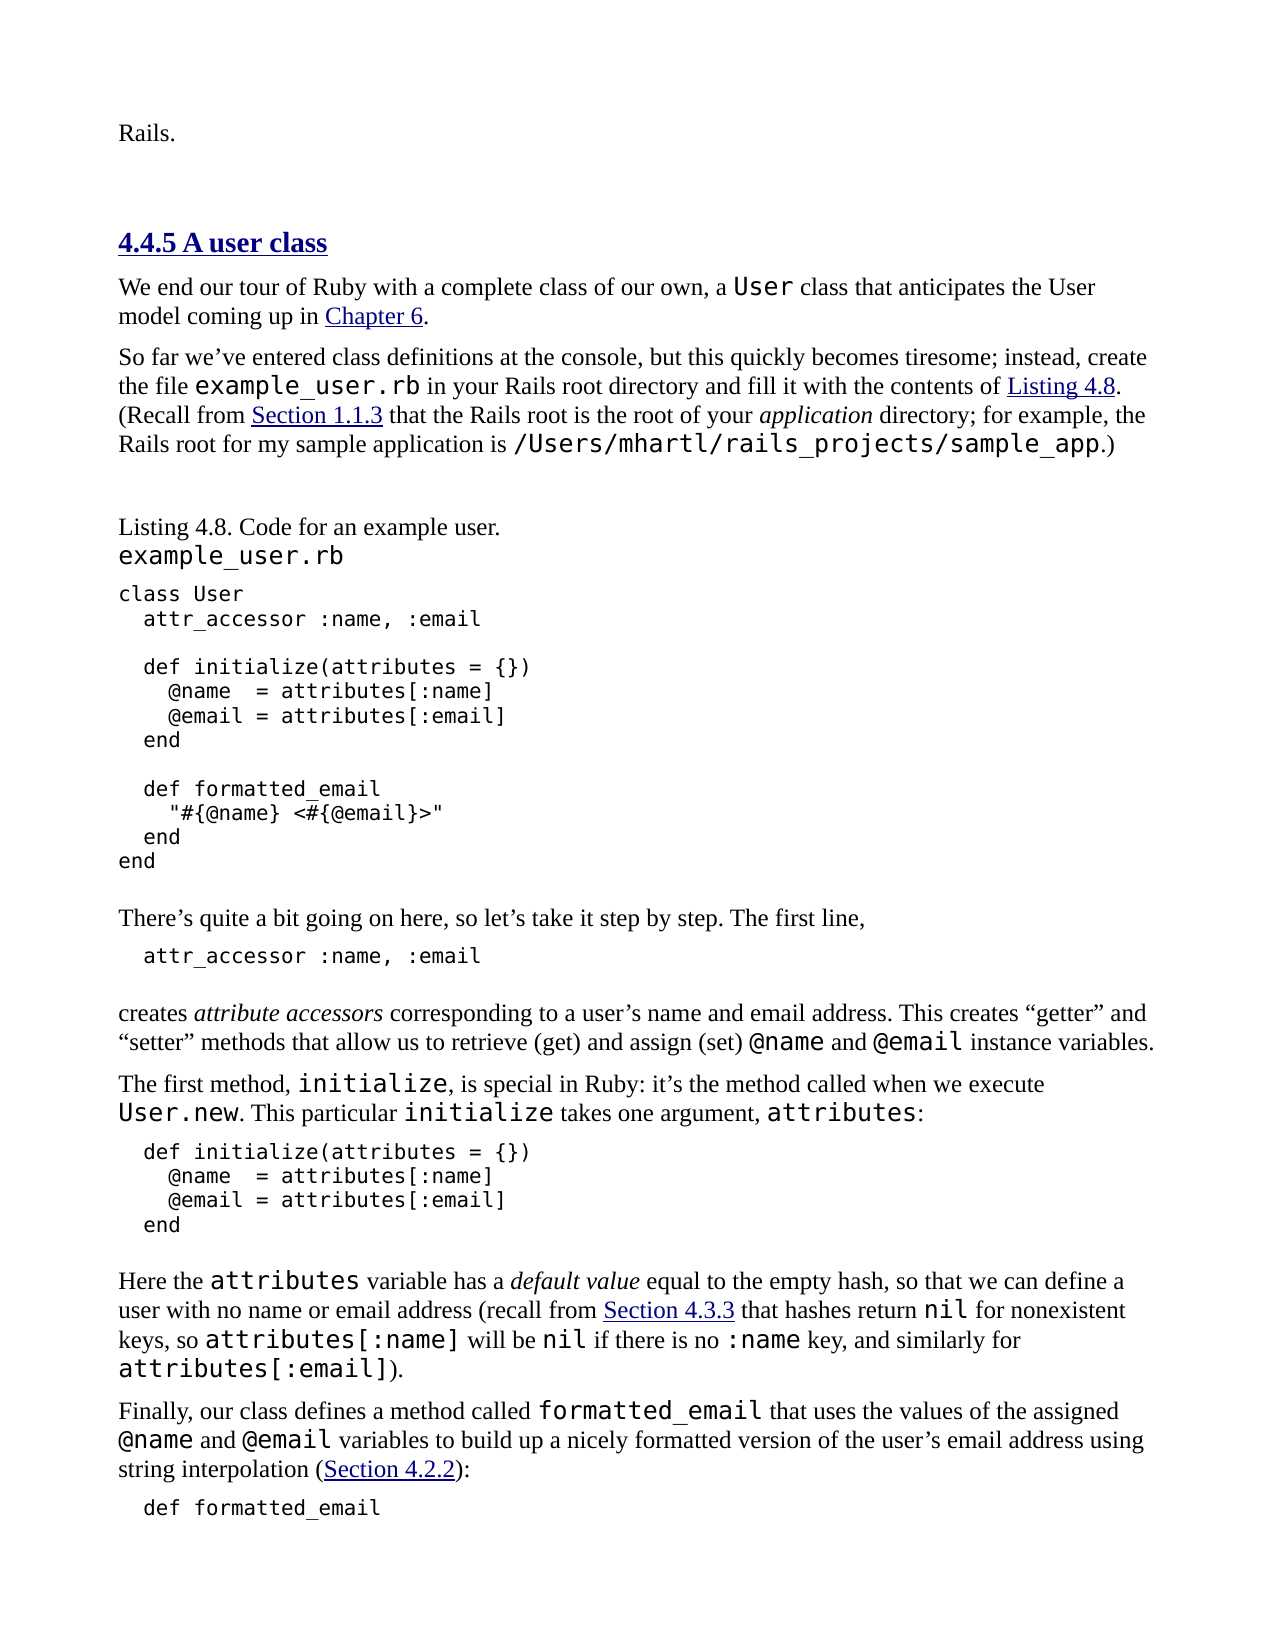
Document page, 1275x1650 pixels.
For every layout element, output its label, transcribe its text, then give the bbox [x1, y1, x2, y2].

text Rails. [118, 118, 1157, 147]
text attr_accessor :name, :email [118, 944, 1157, 969]
text creates attribute accessors corresponding to a user’s name and email address. This creates “getter” and “setter” methods that allow us to retrieve (get) and assign (set) @name and @email instance variables. [118, 998, 1157, 1056]
text def formatted_email [118, 777, 1157, 801]
text @email = attributes[:email] [118, 1188, 1157, 1213]
text So far we’ve entered class definitions at the console, but this quickly becomes tiresome; instead, create the file example_user.rb in your Rails root directory and fill it with the contents of Listing 4.8. (Recall from Section 1.1.3 that the Rails root is the root of your application directory; for example, the Rails root for my sample application is /Users/mhartl/rails_projects/sample_app.) [118, 342, 1157, 458]
text We end our tour of Ruby with a complete class of our own, a User class that anticipates the User model coming up in Chapter 6. [118, 272, 1157, 330]
text @name = attributes[:name] [118, 1164, 1157, 1188]
text Listing 4.8. Code for an example user. example_user.rb [118, 512, 1157, 570]
text def formatted_email [118, 1496, 1157, 1520]
text The first method, initialize, is special in Ruby: it’s the method called when we execute User.new. This particular initialize takes one argument, attributes: [118, 1069, 1157, 1127]
text Here the attributes variable has a default value equal to the empty hash, so that we can define a user with no name or email address (recall from Section 4.3.3 that hashes return nil for nonexistent keys, so attributes[:name] will be nil if there is no :name key, and similarly for attributes[:email]). [118, 1266, 1157, 1383]
subtitle 4.4.5 A user class [118, 226, 1157, 259]
text There’s quite a bit going on here, so let’s take it step by step. The first line, [118, 903, 1157, 932]
text end [118, 849, 1157, 874]
text end [118, 1213, 1157, 1237]
text def initialize(attributes = {}) [118, 655, 1157, 679]
text @email = attributes[:email] [118, 704, 1157, 728]
text attr_accessor :name, :email [118, 607, 1157, 631]
text @name = attributes[:name] [118, 679, 1157, 704]
text class User [118, 582, 1157, 607]
text "#{@name} <#{@email}>" [118, 801, 1157, 825]
text Finally, our class defines a method called formatted_email that uses the values of the assigned @name and @email variables to build up a nicely formatted version of the user’s email address using string interpolation (Section 4.2.2): [118, 1396, 1157, 1483]
text def initialize(attributes = {}) [118, 1140, 1157, 1164]
text end [118, 728, 1157, 752]
text end [118, 825, 1157, 849]
